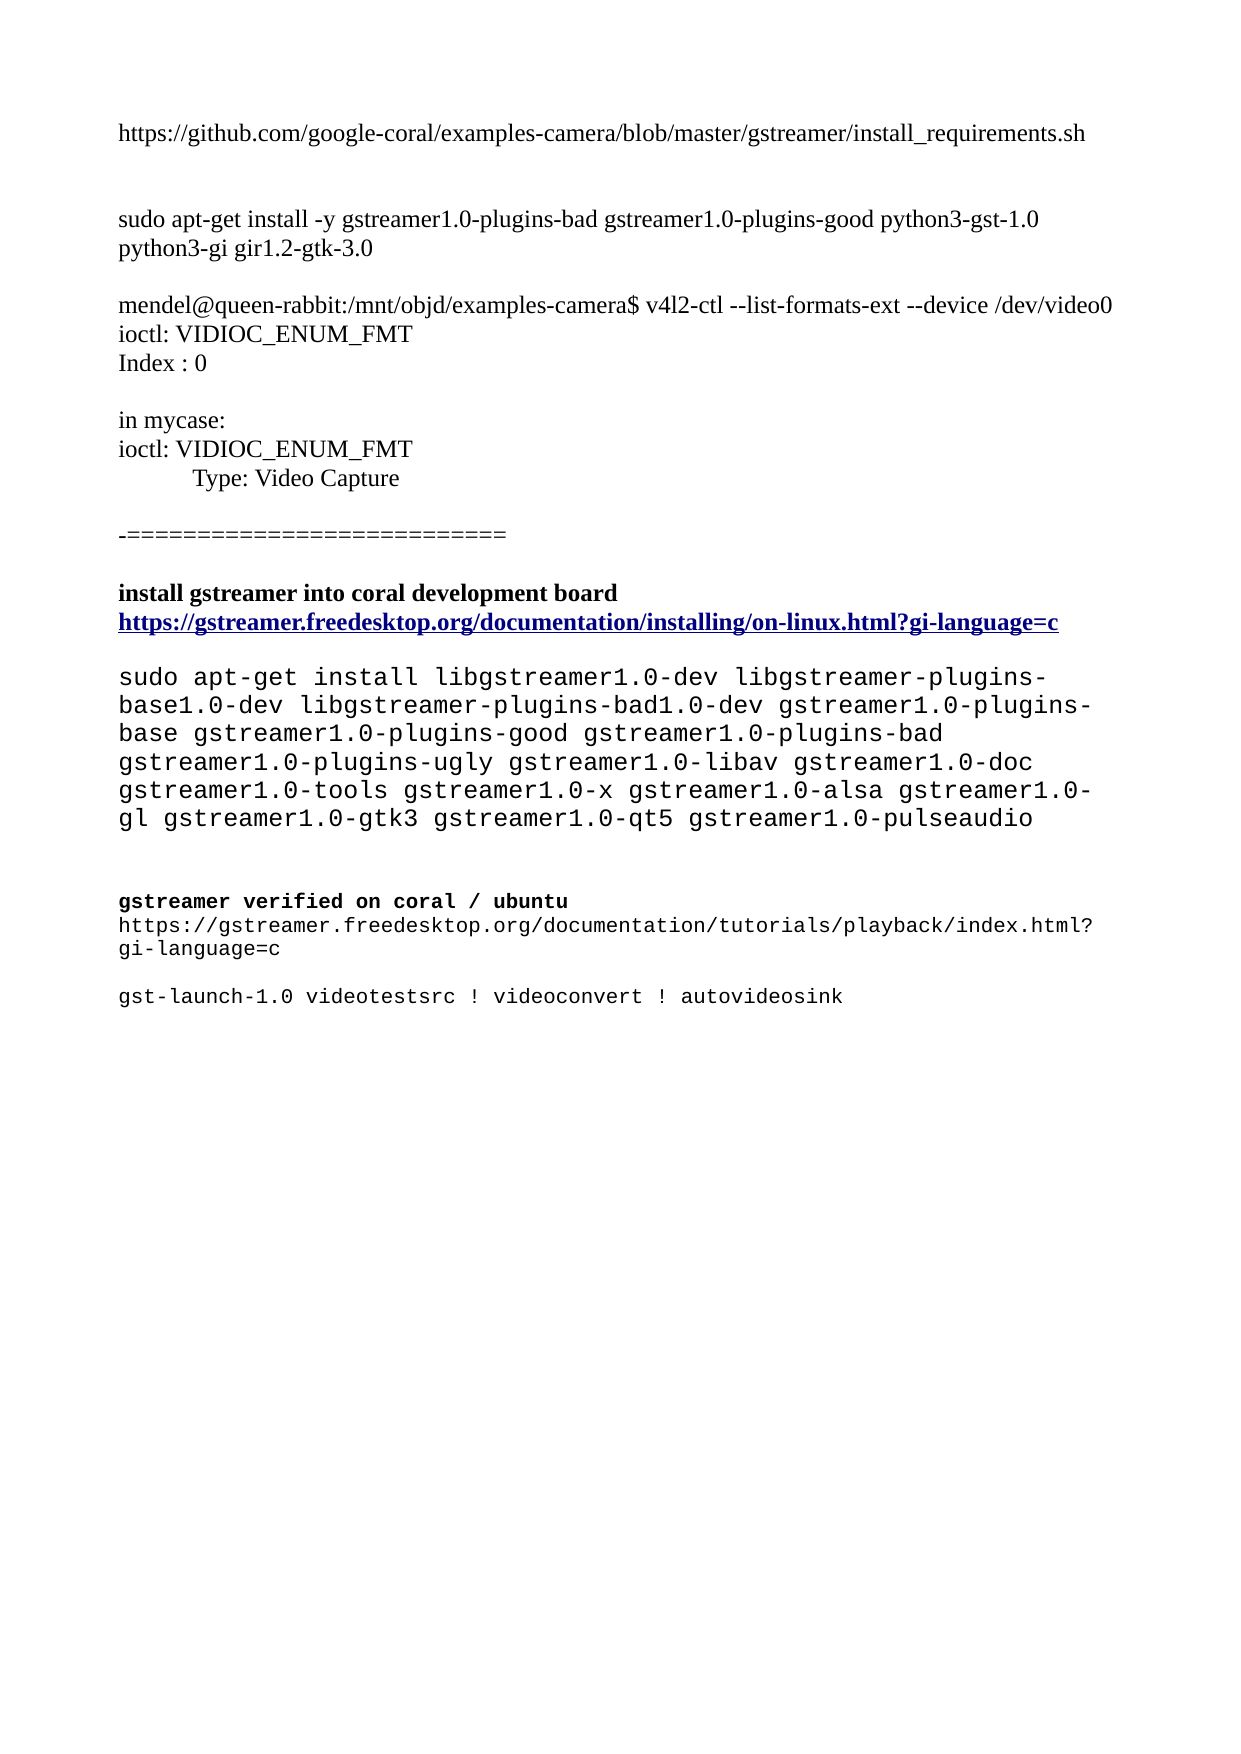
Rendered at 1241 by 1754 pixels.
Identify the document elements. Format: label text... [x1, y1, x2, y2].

text gst-launch-1.0 videotestsrc ! videoconvert ! autovideosink [118, 986, 1122, 1009]
text https://gstreamer.freedesktop.org/documentation/tutorials/playback/index.html?gi-language=c [118, 915, 1122, 962]
text ioctl: VIDIOC_ENUM_FMT [118, 434, 1122, 463]
text https://gstreamer.freedesktop.org/documentation/installing/on-linux.html?gi-language=c [118, 607, 1122, 636]
text -=========================== [118, 521, 1122, 549]
text install gstreamer into coral development board [118, 578, 1122, 607]
text gstreamer verified on coral / ubuntu [118, 891, 1122, 915]
text mendel@queen-rabbit:/mnt/objd/examples-camera$ v4l2-ctl --list-formats-ext --device /dev/video0 ioctl: VIDIOC_ENUM_FMT Index : 0 [118, 291, 1122, 377]
text sudo apt-get install libgstreamer1.0-dev libgstreamer-plugins-base1.0-dev libgstreamer-plugins-bad1.0-dev gstreamer1.0-plugins-base gstreamer1.0-plugins-good gstreamer1.0-plugins-bad gstreamer1.0-plugins-ugly gstreamer1.0-libav gstreamer1.0-doc gstreamer1.0-tools gstreamer1.0-x gstreamer1.0-alsa gstreamer1.0-gl gstreamer1.0-gtk3 gstreamer1.0-qt5 gstreamer1.0-pulseaudio [118, 664, 1122, 834]
text in mycase: [118, 406, 1122, 434]
text Type: Video Capture [118, 463, 1122, 492]
text sudo apt-get install -y gstreamer1.0-plugins-bad gstreamer1.0-plugins-good python3-gst-1.0 python3-gi gir1.2-gtk-3.0 [118, 204, 1122, 262]
text https://github.com/google-coral/examples-camera/blob/master/gstreamer/install_requirements.sh [118, 118, 1122, 147]
